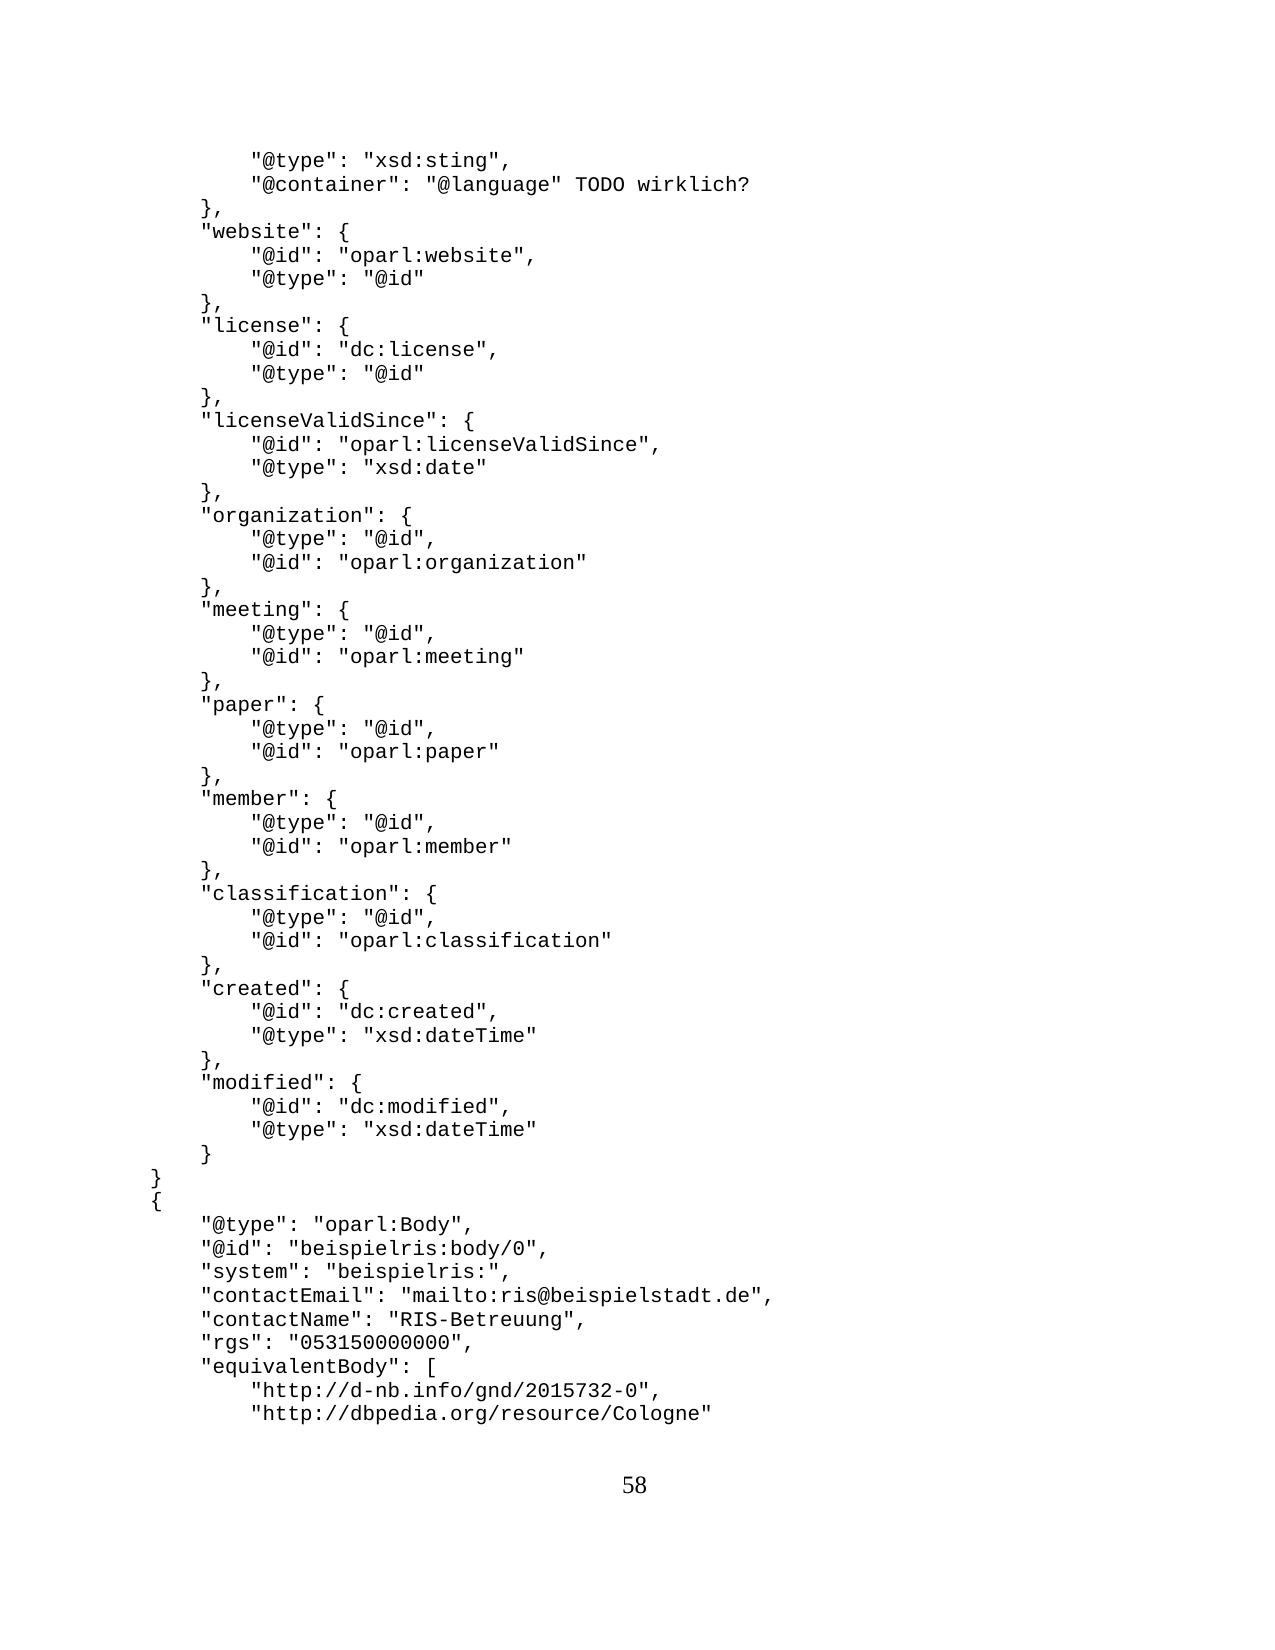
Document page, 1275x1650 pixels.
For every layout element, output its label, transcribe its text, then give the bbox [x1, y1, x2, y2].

text "@id": "beispielris:body/0", [150, 1238, 1125, 1261]
text "@id": "dc:modified", [150, 1096, 1125, 1119]
text "system": "beispielris:", [150, 1261, 1125, 1285]
text }, [150, 670, 1125, 694]
text "meeting": { [150, 599, 1125, 623]
text "created": { [150, 978, 1125, 1001]
text "@id": "oparl:meeting" [150, 647, 1125, 670]
text "http://dbpedia.org/resource/Cologne" [150, 1403, 1125, 1427]
text "contactEmail": "mailto:ris@beispielstadt.de", [150, 1285, 1125, 1309]
text "modified": { [150, 1072, 1125, 1096]
text }, [150, 386, 1125, 410]
text "@container": "@language" TODO wirklich? [150, 174, 1125, 197]
text } [150, 1143, 1125, 1167]
text "@type": "xsd:date" [150, 457, 1125, 481]
text "@type": "@id", [150, 528, 1125, 552]
text "website": { [150, 221, 1125, 244]
text { [150, 1190, 1125, 1214]
text "@id": "oparl:classification" [150, 930, 1125, 954]
text "classification": { [150, 883, 1125, 907]
text "@type": "@id", [150, 812, 1125, 836]
text "contactName": "RIS-Betreuung", [150, 1309, 1125, 1332]
text "@id": "oparl:organization" [150, 552, 1125, 576]
text "paper": { [150, 694, 1125, 717]
text "rgs": "053150000000", [150, 1332, 1125, 1356]
text "@id": "oparl:website", [150, 244, 1125, 268]
text "licenseValidSince": { [150, 410, 1125, 434]
text "@type": "@id", [150, 907, 1125, 930]
text "@id": "oparl:member" [150, 836, 1125, 859]
text "@id": "dc:created", [150, 1001, 1125, 1025]
text "@type": "@id" [150, 363, 1125, 386]
text "http://d-nb.info/gnd/2015732-0", [150, 1379, 1125, 1403]
text }, [150, 576, 1125, 599]
text "@id": "oparl:paper" [150, 741, 1125, 765]
text }, [150, 765, 1125, 788]
text }, [150, 859, 1125, 883]
text "@type": "xsd:dateTime" [150, 1025, 1125, 1048]
text "@type": "xsd:sting", [150, 150, 1125, 174]
text "member": { [150, 788, 1125, 812]
text "equivalentBody": [ [150, 1356, 1125, 1379]
text }, [150, 1048, 1125, 1072]
text }, [150, 954, 1125, 978]
text } [150, 1167, 1125, 1190]
text "@type": "xsd:dateTime" [150, 1119, 1125, 1143]
text "@type": "@id" [150, 268, 1125, 292]
text }, [150, 481, 1125, 505]
text "@type": "@id", [150, 717, 1125, 741]
text "@id": "dc:license", [150, 339, 1125, 363]
text }, [150, 292, 1125, 316]
text "@type": "oparl:Body", [150, 1214, 1125, 1238]
text "organization": { [150, 505, 1125, 528]
text }, [150, 197, 1125, 221]
text "license": { [150, 316, 1125, 339]
text "@type": "@id", [150, 623, 1125, 647]
text "@id": "oparl:licenseValidSince", [150, 434, 1125, 457]
